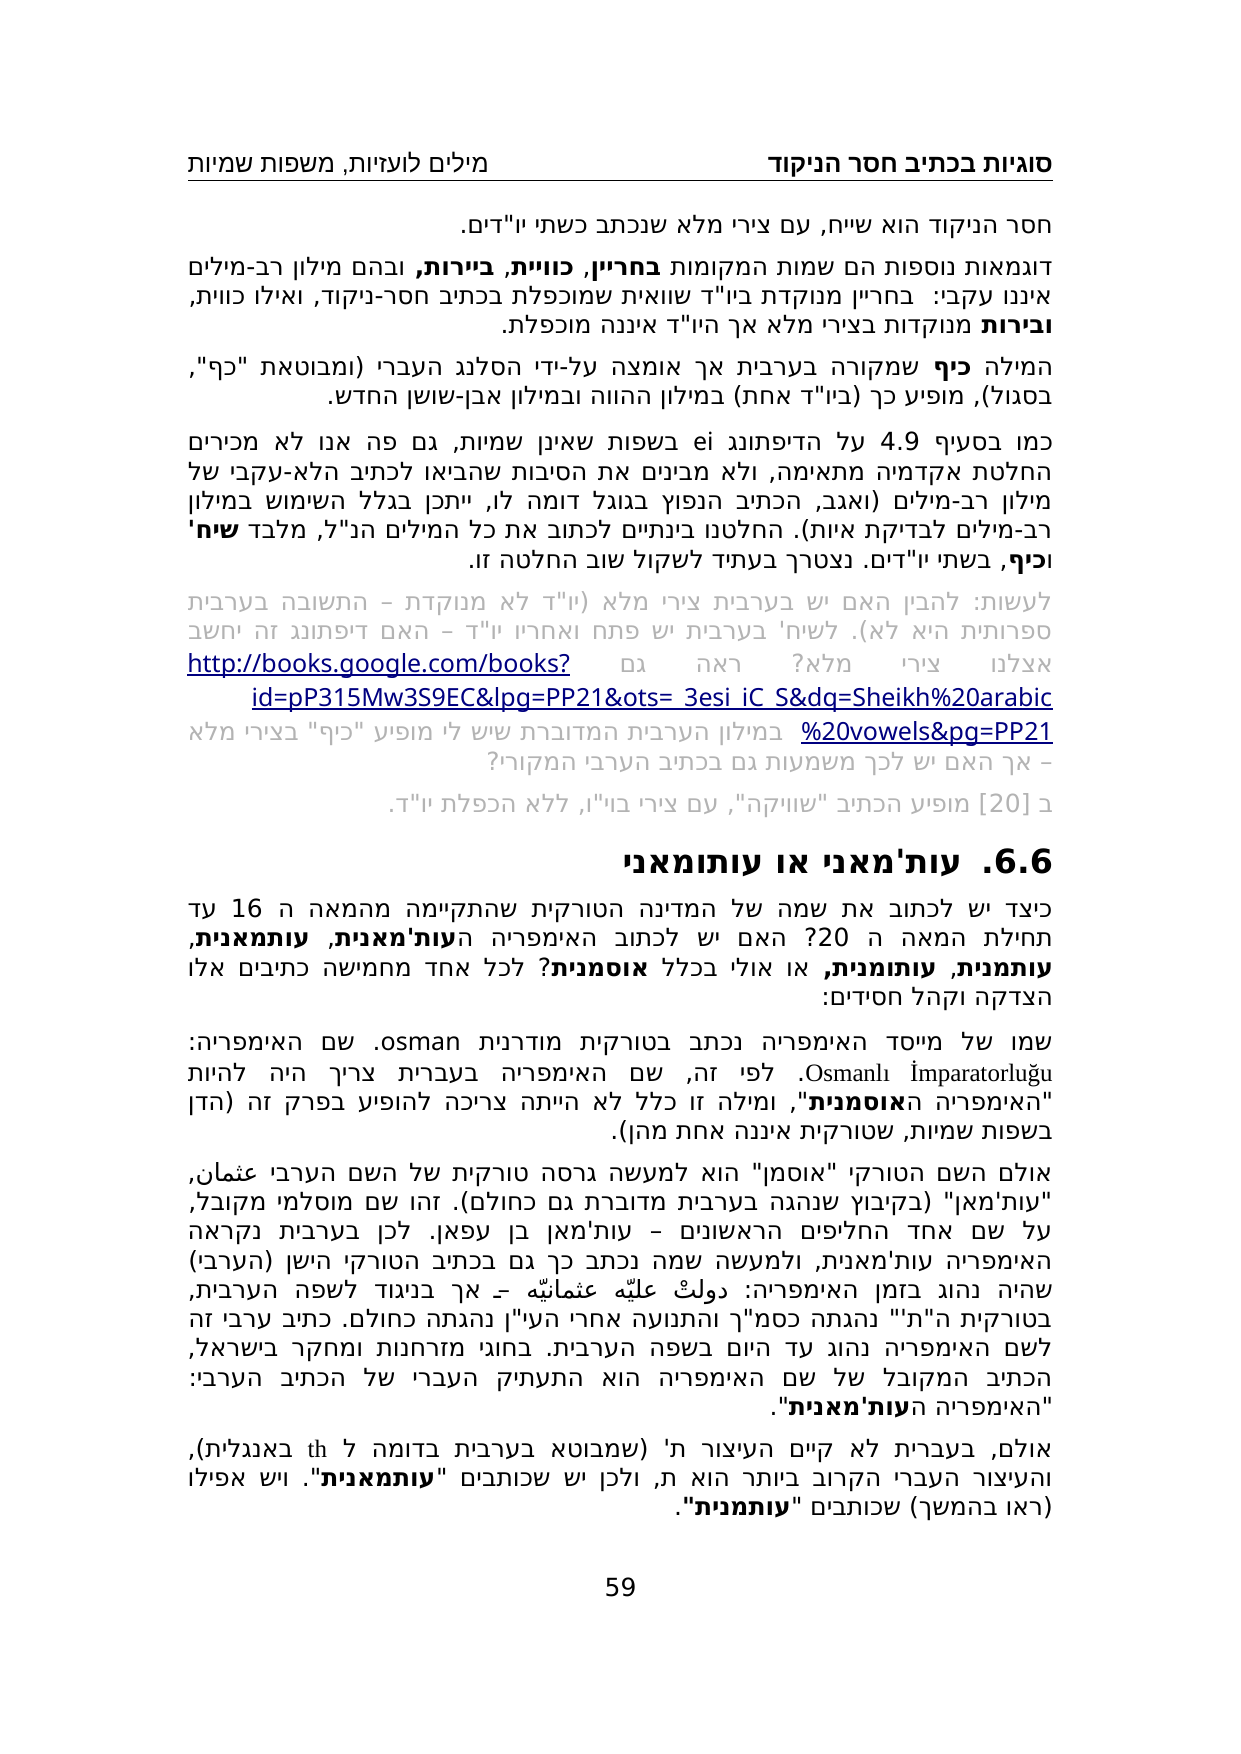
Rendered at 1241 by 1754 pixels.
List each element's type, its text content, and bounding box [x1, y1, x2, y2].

text המילה כיף שמקורה בערבית אך אומצה על-ידי הסלנג העברי (ומבוטאת "כף", בסגול), מופיע כך (ביו"ד אחת) במילון ההווה ובמילון אבן-שושן החדש. [187, 352, 1053, 411]
text אולם, בעברית לא קיים העיצור ת' (שמבוטא בערבית בדומה ל th באנגלית), והעיצור העברי הקרוב ביותר הוא ת, ולכן יש שכותבים "עותמאנית". ויש אפילו (ראו בהמשך) שכותבים "עותמנית". [187, 1434, 1053, 1522]
text שמו של מייסד האימפריה נכתב בטורקית מודרנית osman. שם האימפריה: Osmanlı İmparatorluğu. לפי זה, שם האימפריה בעברית צריך היה להיות "האימפריה האוסמנית", ומילה זו כלל לא הייתה צריכה להופיע בפרק זה (הדן בשפות שמיות, שטורקית איננה אחת מהן). [187, 1024, 1053, 1146]
subtitle עות'מאני או עותומאני [187, 843, 1053, 882]
text לעשות: להבין האם יש בערבית צירי מלא (יו"ד לא מנוקדת – התשובה בערבית ספרותית היא לא). לשיח' בערבית יש פתח ואחריו יו"ד – האם דיפתונג זה יחשב אצלנו צירי מלא? ראה גם http://books.google.com/books?id=pP315Mw3S9EC&lpg=PP21&ots=_3esi_iC_S&dq=Sheikh%20arabic%20vowels&pg=PP21 במילון הערבית המדוברת שיש לי מופיע "כיף" בצירי מלא – אך האם יש לכך משמעות גם בכתיב הערבי המקורי? [187, 587, 1053, 776]
text כמו בסעיף 4.9 על הדיפתונג ei בשפות שאינן שמיות, גם פה אנו לא מכירים החלטת אקדמיה מתאימה, ולא מבינים את הסיבות שהביאו לכתיב הלא-עקבי של מילון רב-מילים (ואגב, הכתיב הנפוץ בגוגל דומה לו, ייתכן בגלל השימוש במילון רב-מילים לבדיקת איות). החלטנו בינתיים לכתוב את כל המילים הנ"ל, מלבד שיח' וכיף, בשתי יו"דים. נצטרך בעתיד לשקול שוב החלטה זו. [187, 423, 1053, 574]
text דוגמאות נוספות הם שמות המקומות בחריין, כוויית, ביירות, ובהם מילון רב-מילים איננו עקבי: בחריין מנוקדת ביו"ד שוואית שמוכפלת בכתיב חסר-ניקוד, ואילו כווית, ובירות מנוקדות בצירי מלא אך היו"ד איננה מוכפלת. [187, 252, 1053, 339]
text ב [20] מופיע הכתיב "שוויקה", עם צירי בוי"ו, ללא הכפלת יו"ד. [187, 789, 1053, 818]
text אולם השם הטורקי "אוסמן" הוא למעשה גרסה טורקית של השם הערבי عثمان, "עות'מאן" (בקיבוץ שנהגה בערבית מדוברת גם כחולם). זהו שם מוסלמי מקובל, על שם אחד החליפים הראשונים – עות'מאן בן עפאן. לכן בערבית נקראה האימפריה עות'מאנית, ולמעשה שמה נכתב כך גם בכתיב הטורקי הישן (הערבי) שהיה נהוג בזמן האימפריה: دولتْ علیّه عثمانیّه – אך בניגוד לשפה הערבית, בטורקית ה"ת'" נהגתה כסמ"ך והתנועה אחרי העי"ן נהגתה כחולם. כתיב ערבי זה לשם האימפריה נהוג עד היום בשפה הערבית. בחוגי מזרחנות ומחקר בישראל, הכתיב המקובל של שם האימפריה הוא התעתיק העברי של הכתיב הערבי: "האימפריה העות'מאנית". [187, 1158, 1053, 1421]
text מילון ההווה [5], מילון רב-מילים [6], ומילון אבן-שושן החדש [12] מסכימים כולם על כתיב המילה שיח' (מערבית), בצירי מלא בכתיב מנוקד, וביו"ד בודדת בכתיב חסר-ניקוד. מעניין, אבל, שבמילון רב-מילים ישנו חוסר-עקביות מוזר שהוא בוודאי טעות לא מכוונת: הוא מכיר גם בכתיב ללא הגרש, אך בכתיב זה הוא מציין שהכתיב חסר הניקוד הוא שייח, עם צירי מלא שנכתב כשתי יו"דים. [187, 210, 1053, 239]
text כיצד יש לכתוב את שמה של המדינה הטורקית שהתקיימה מהמאה ה 16 עד תחילת המאה ה 20? האם יש לכתוב האימפריה העות'מאנית, עותמאנית, עותמנית, עותומנית, או אולי בכלל אוסמנית? לכל אחד מחמישה כתיבים אלו הצדקה וקהל חסידים: [187, 894, 1053, 1011]
